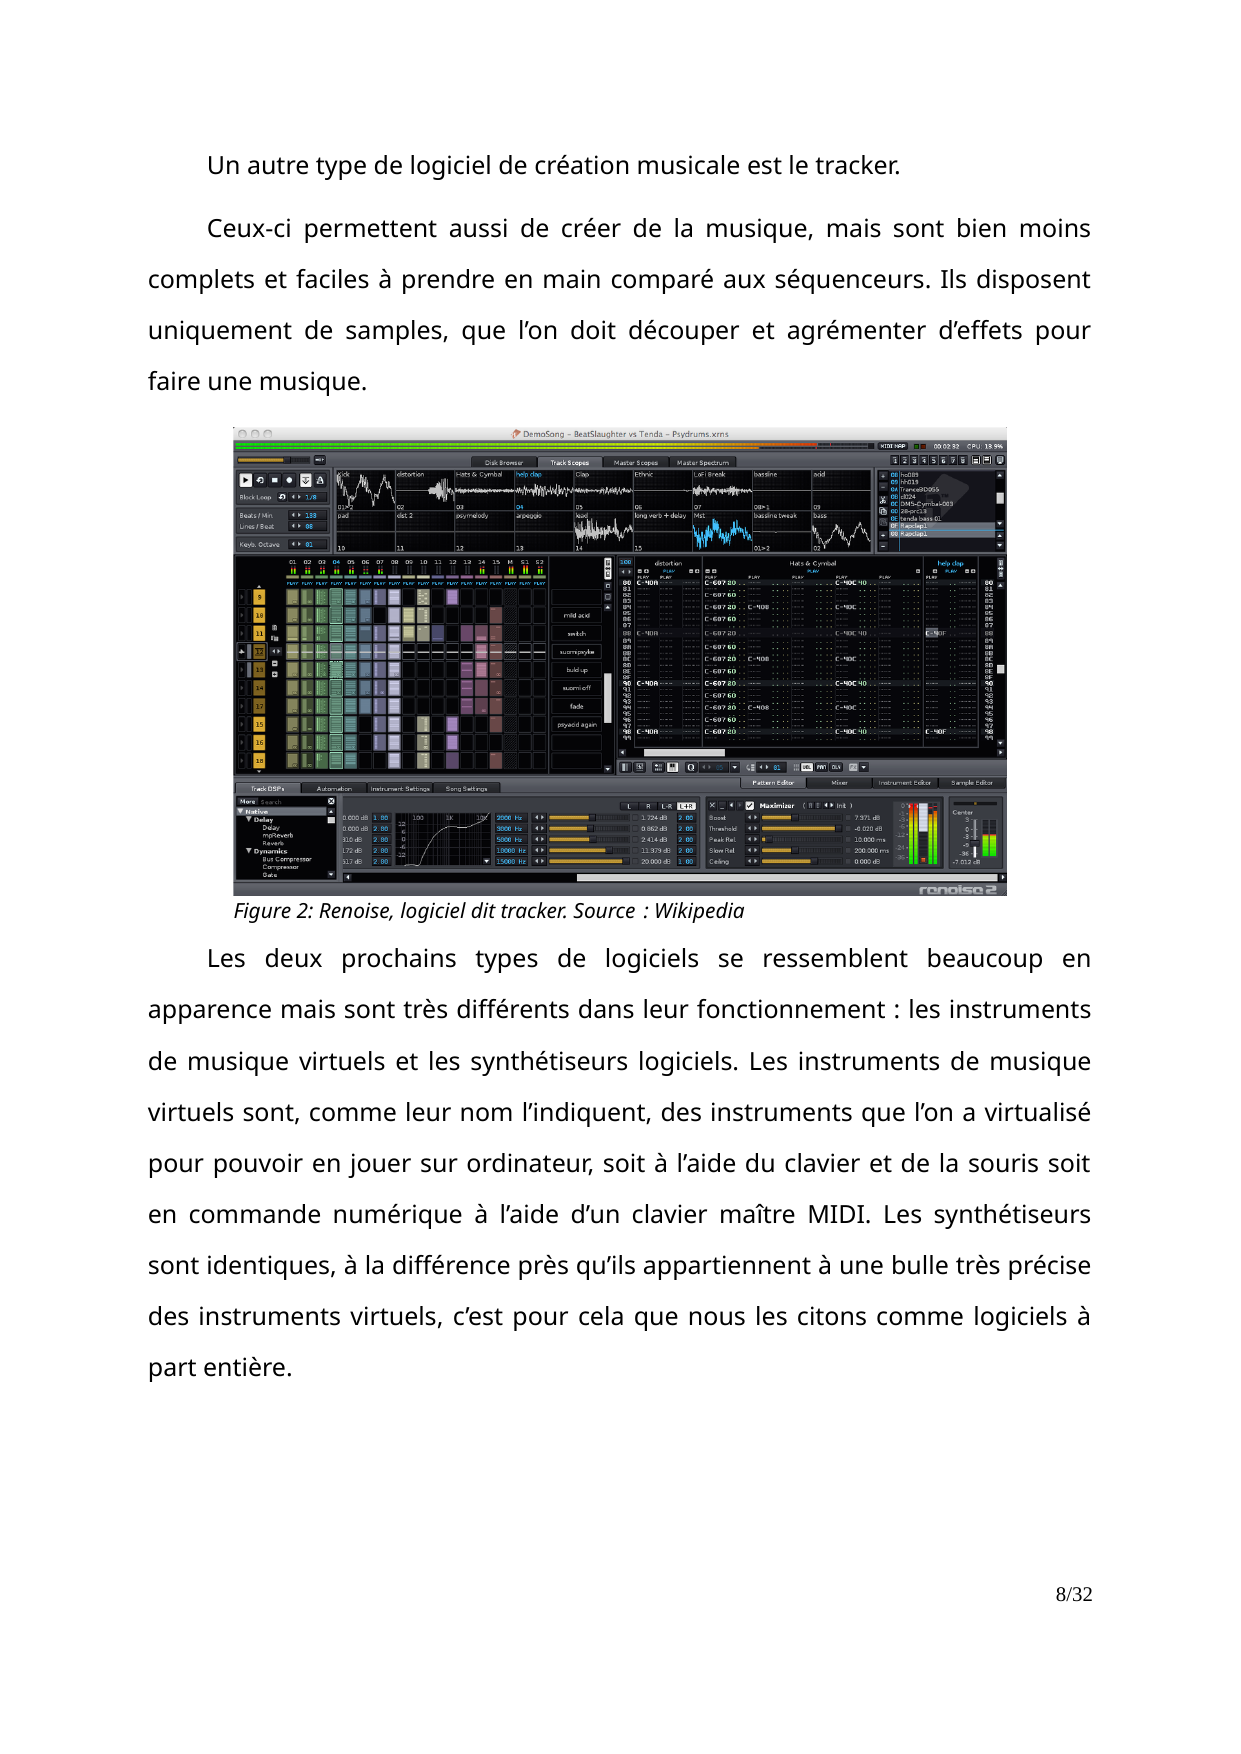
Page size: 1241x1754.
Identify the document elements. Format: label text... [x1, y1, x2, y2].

text Ceux-ci permettent aussi de créer de la musique, mais sont bien moins complets et faciles à prendre en main comparé aux séquenceurs. Ils disposent uniquement de samples, que l’on doit découper et agrémenter d’effets pour faire une musique. [148, 210, 1093, 398]
picture [233, 427, 1007, 896]
text Un autre type de logiciel de création musicale est le tracker. [148, 148, 1093, 182]
text Figure 2: Renoise, logiciel dit tracker. Source : Wikipedia [233, 896, 1007, 924]
text Les deux prochains types de logiciels se ressemblent beaucoup en apparence mais sont très différents dans leur fonctionnement : les instruments de musique virtuels et les synthétiseurs logiciels. Les instruments de musique virtuels sont, comme leur nom l’indiquent, des instruments que l’on a virtualisé pour pouvoir en jouer sur ordinateur, soit à l’aide du clavier et de la souris soit en commande numérique à l’aide d’un clavier maître MIDI. Les synthétiseurs sont identiques, à la différence près qu’ils appartiennent à une bulle très précise des instruments virtuels, c’est pour cela que nous les citons comme logiciels à part entière. [148, 422, 1093, 1383]
